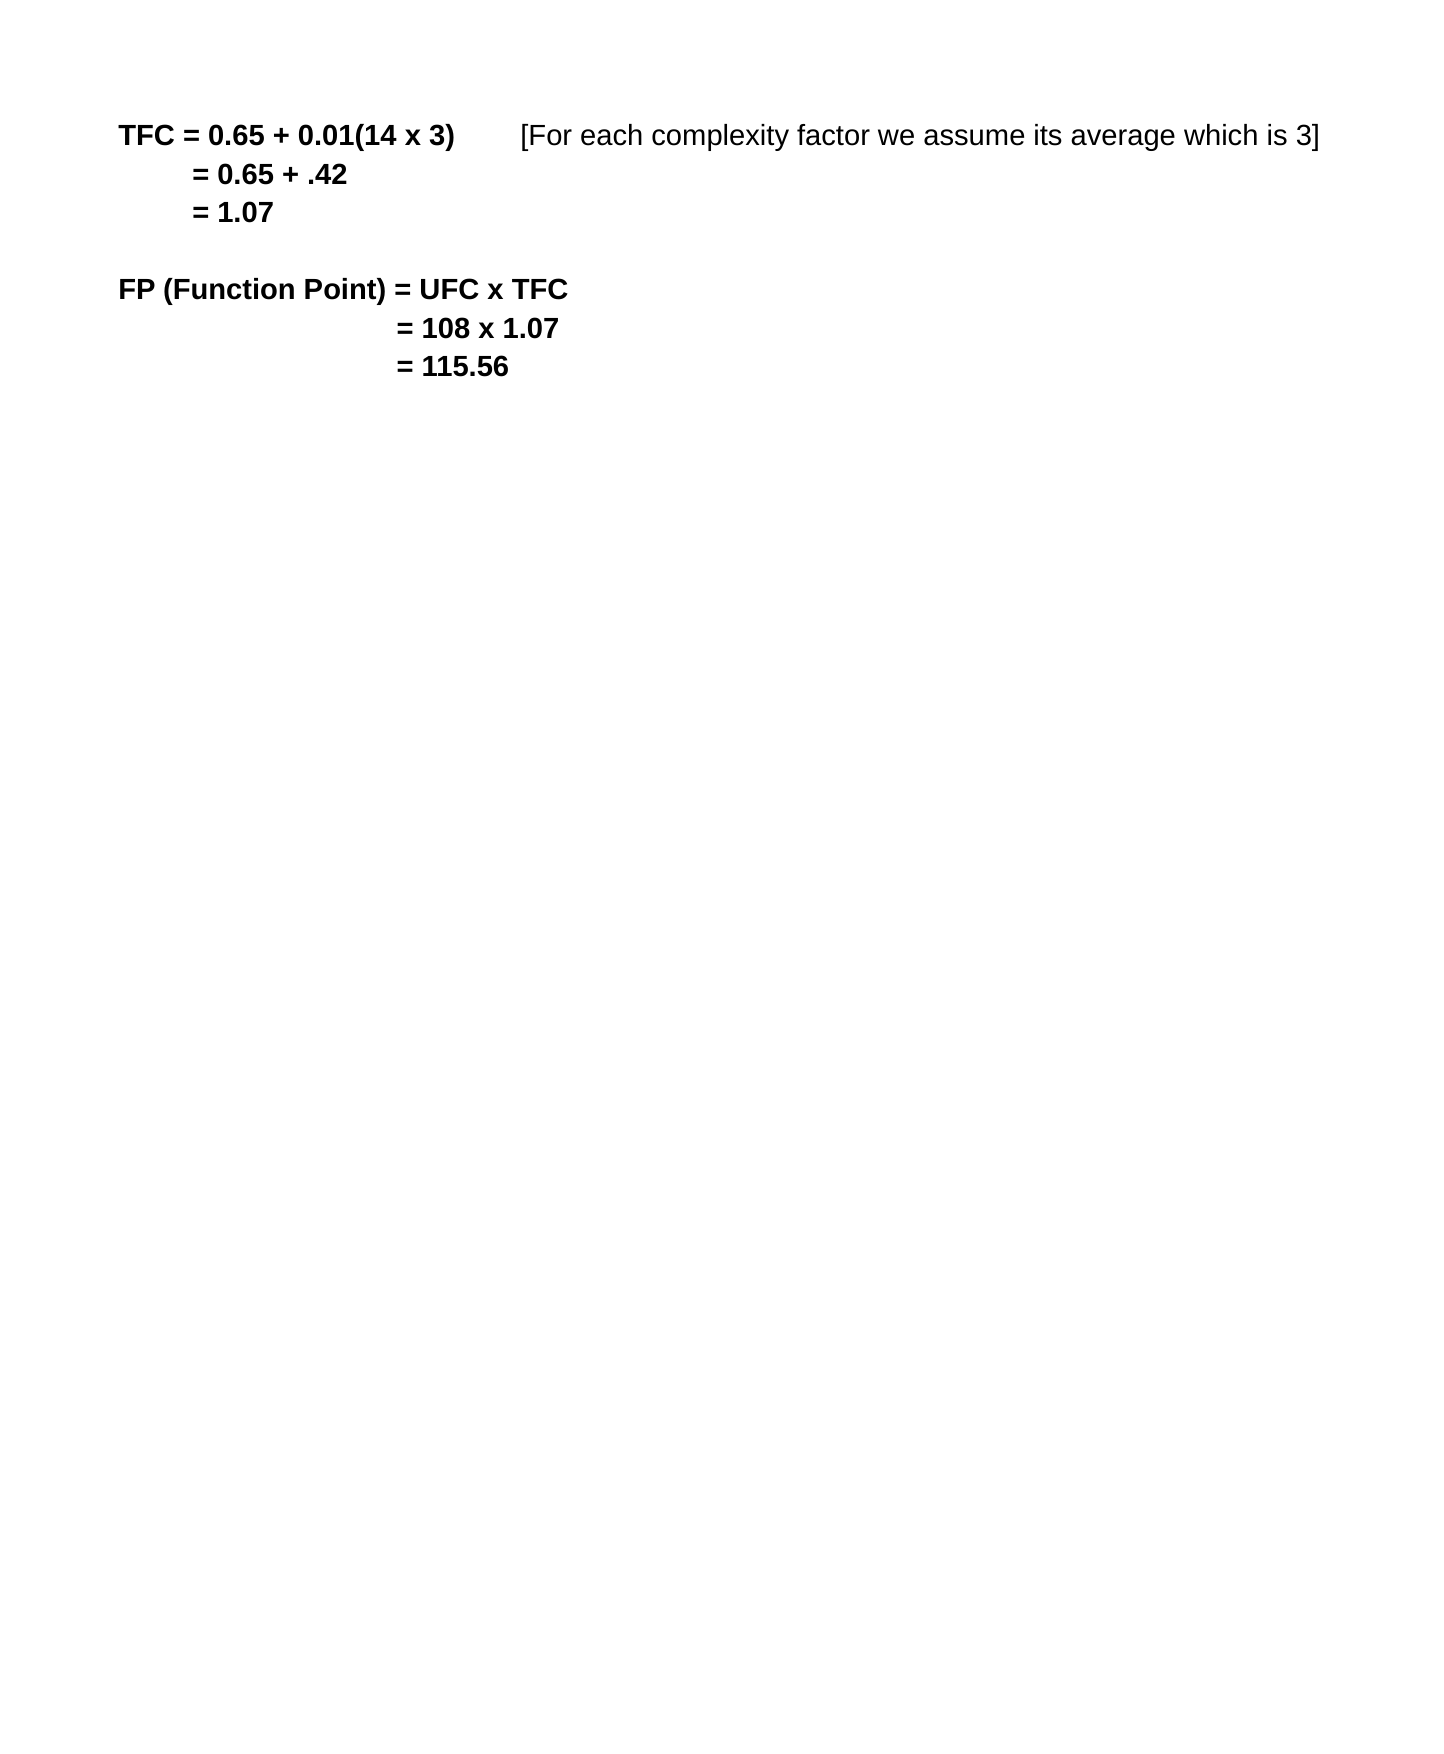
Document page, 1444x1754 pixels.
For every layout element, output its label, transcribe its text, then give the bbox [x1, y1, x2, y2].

text = 1.07 [118, 195, 1325, 229]
text FP (Function Point) = UFC x TFC [118, 272, 1325, 306]
text = 0.65 + .42 [118, 157, 1325, 190]
text TFC = 0.65 + 0.01(14 x 3) [For each complexity factor we assume its average which is 3] [118, 118, 1325, 152]
text = 108 x 1.07 [118, 311, 1325, 344]
text = 115.56 [118, 349, 1325, 383]
